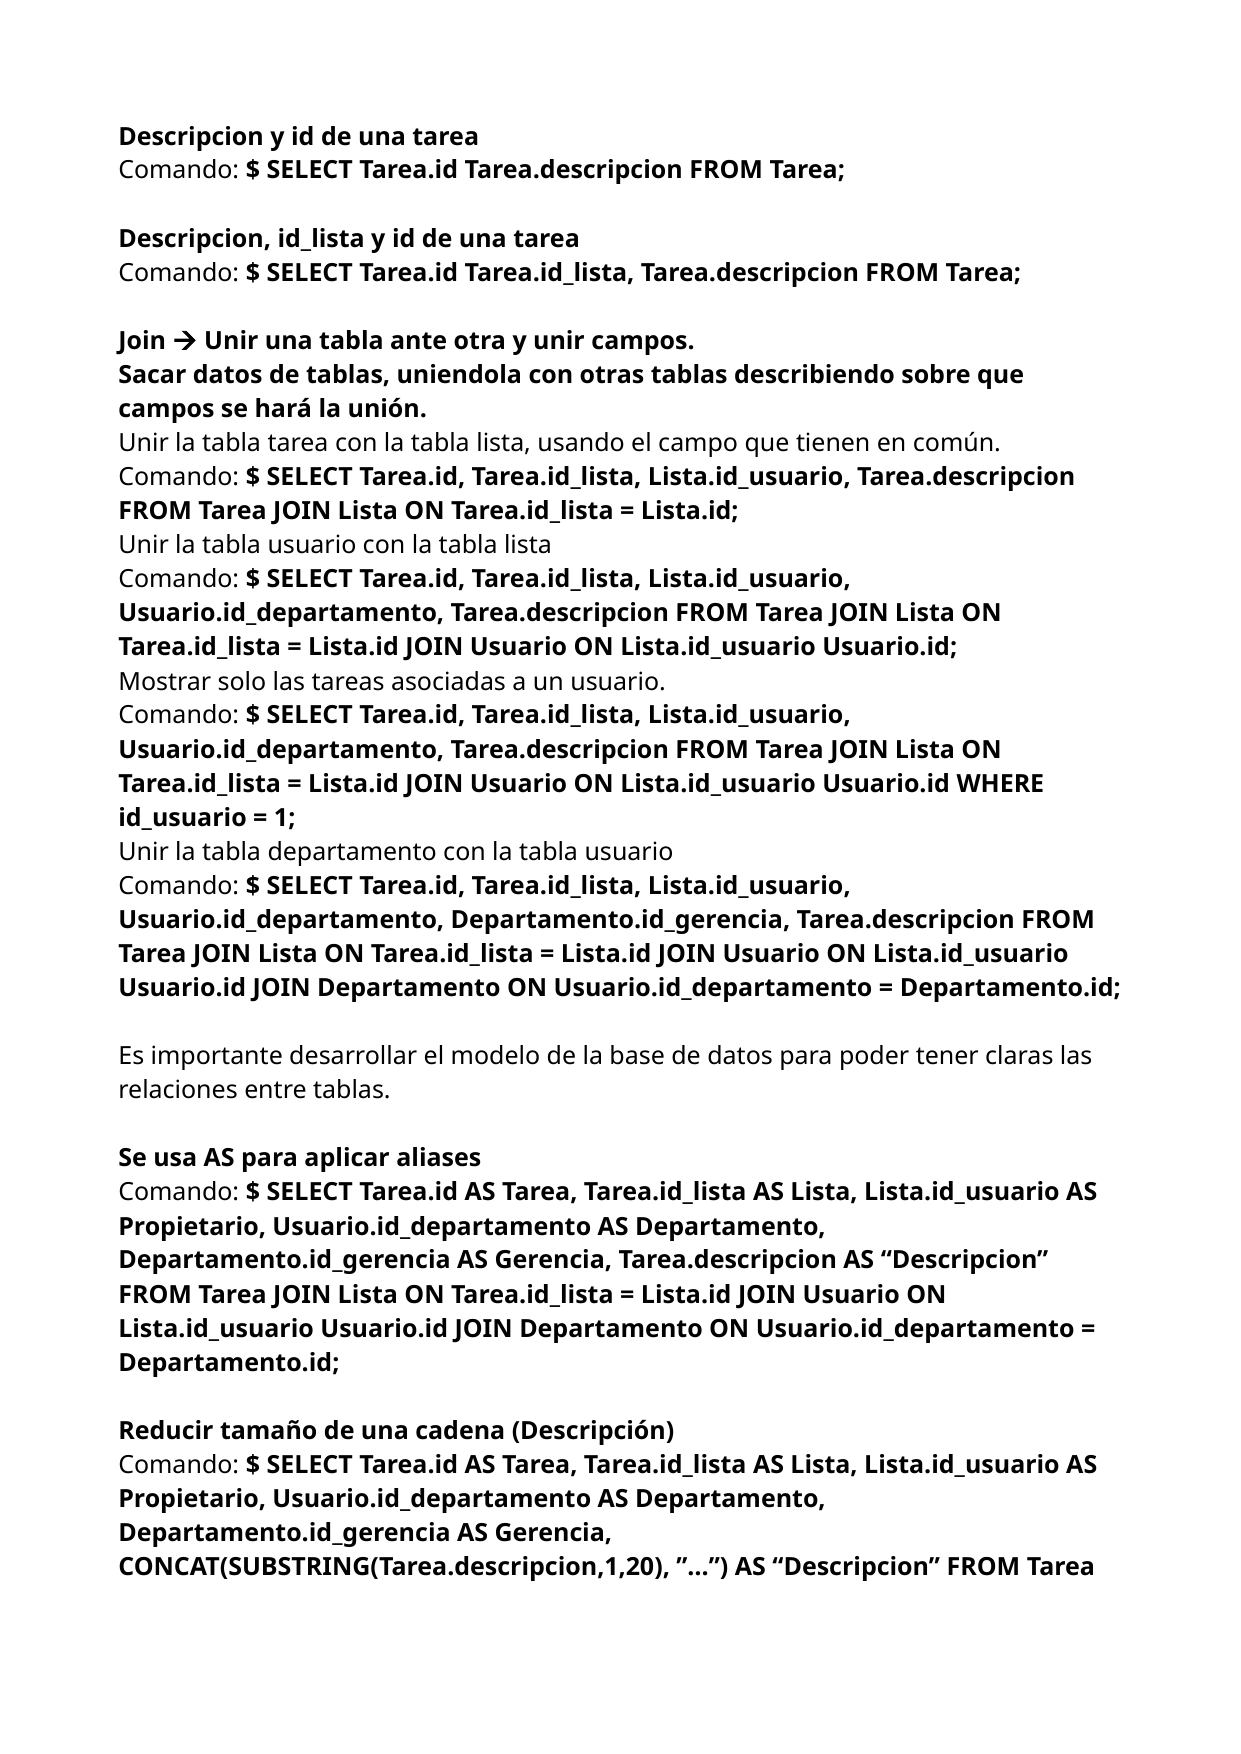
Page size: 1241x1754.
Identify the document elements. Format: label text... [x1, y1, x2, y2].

text Comando: $ SELECT Tarea.id, Tarea.id_lista, Lista.id_usuario, Usuario.id_departamento, Tarea.descripcion FROM Tarea JOIN Lista ON Tarea.id_lista = Lista.id JOIN Usuario ON Lista.id_usuario Usuario.id; [118, 561, 1122, 663]
text Se usa AS para aplicar aliases Comando: $ SELECT Tarea.id AS Tarea, Tarea.id_lista AS Lista, Lista.id_usuario AS Propietario, Usuario.id_departamento AS Departamento, Departamento.id_gerencia AS Gerencia, Tarea.descripcion AS “Descripcion” FROM Tarea JOIN Lista ON Tarea.id_lista = Lista.id JOIN Usuario ON Lista.id_usuario Usuario.id JOIN Departamento ON Usuario.id_departamento = Departamento.id; [118, 1140, 1122, 1378]
text Unir la tabla usuario con la tabla lista [118, 527, 1122, 561]
text Comando: $ SELECT Tarea.id Tarea.id_lista, Tarea.descripcion FROM Tarea; [118, 254, 1122, 288]
text Comando: $ SELECT Tarea.id AS Tarea, Tarea.id_lista AS Lista, Lista.id_usuario AS Propietario, Usuario.id_departamento AS Departamento, Departamento.id_gerencia AS Gerencia, CONCAT(SUBSTRING(Tarea.descripcion,1,20), ”…”) AS “Descripcion” FROM Tarea [118, 1447, 1122, 1583]
text Comando: $ SELECT Tarea.id Tarea.descripcion FROM Tarea; [118, 152, 1122, 186]
text Join  Unir una tabla ante otra y unir campos. [118, 322, 1122, 357]
text Mostrar solo las tareas asociadas a un usuario. Comando: $ SELECT Tarea.id, Tarea.id_lista, Lista.id_usuario, Usuario.id_departamento, Tarea.descripcion FROM Tarea JOIN Lista ON Tarea.id_lista = Lista.id JOIN Usuario ON Lista.id_usuario Usuario.id WHERE id_usuario = 1; [118, 663, 1122, 833]
text Descripcion y id de una tarea [118, 118, 1122, 152]
text Descripcion, id_lista y id de una tarea [118, 220, 1122, 254]
text Unir la tabla departamento con la tabla usuario Comando: $ SELECT Tarea.id, Tarea.id_lista, Lista.id_usuario, Usuario.id_departamento, Departamento.id_gerencia, Tarea.descripcion FROM Tarea JOIN Lista ON Tarea.id_lista = Lista.id JOIN Usuario ON Lista.id_usuario Usuario.id JOIN Departamento ON Usuario.id_departamento = Departamento.id; [118, 833, 1122, 1004]
text Sacar datos de tablas, uniendola con otras tablas describiendo sobre que campos se hará la unión. Unir la tabla tarea con la tabla lista, usando el campo que tienen en común. Comando: $ SELECT Tarea.id, Tarea.id_lista, Lista.id_usuario, Tarea.descripcion FROM Tarea JOIN Lista ON Tarea.id_lista = Lista.id; [118, 357, 1122, 527]
text Es importante desarrollar el modelo de la base de datos para poder tener claras las relaciones entre tablas. [118, 1038, 1122, 1106]
text Reducir tamaño de una cadena (Descripción) [118, 1412, 1122, 1447]
